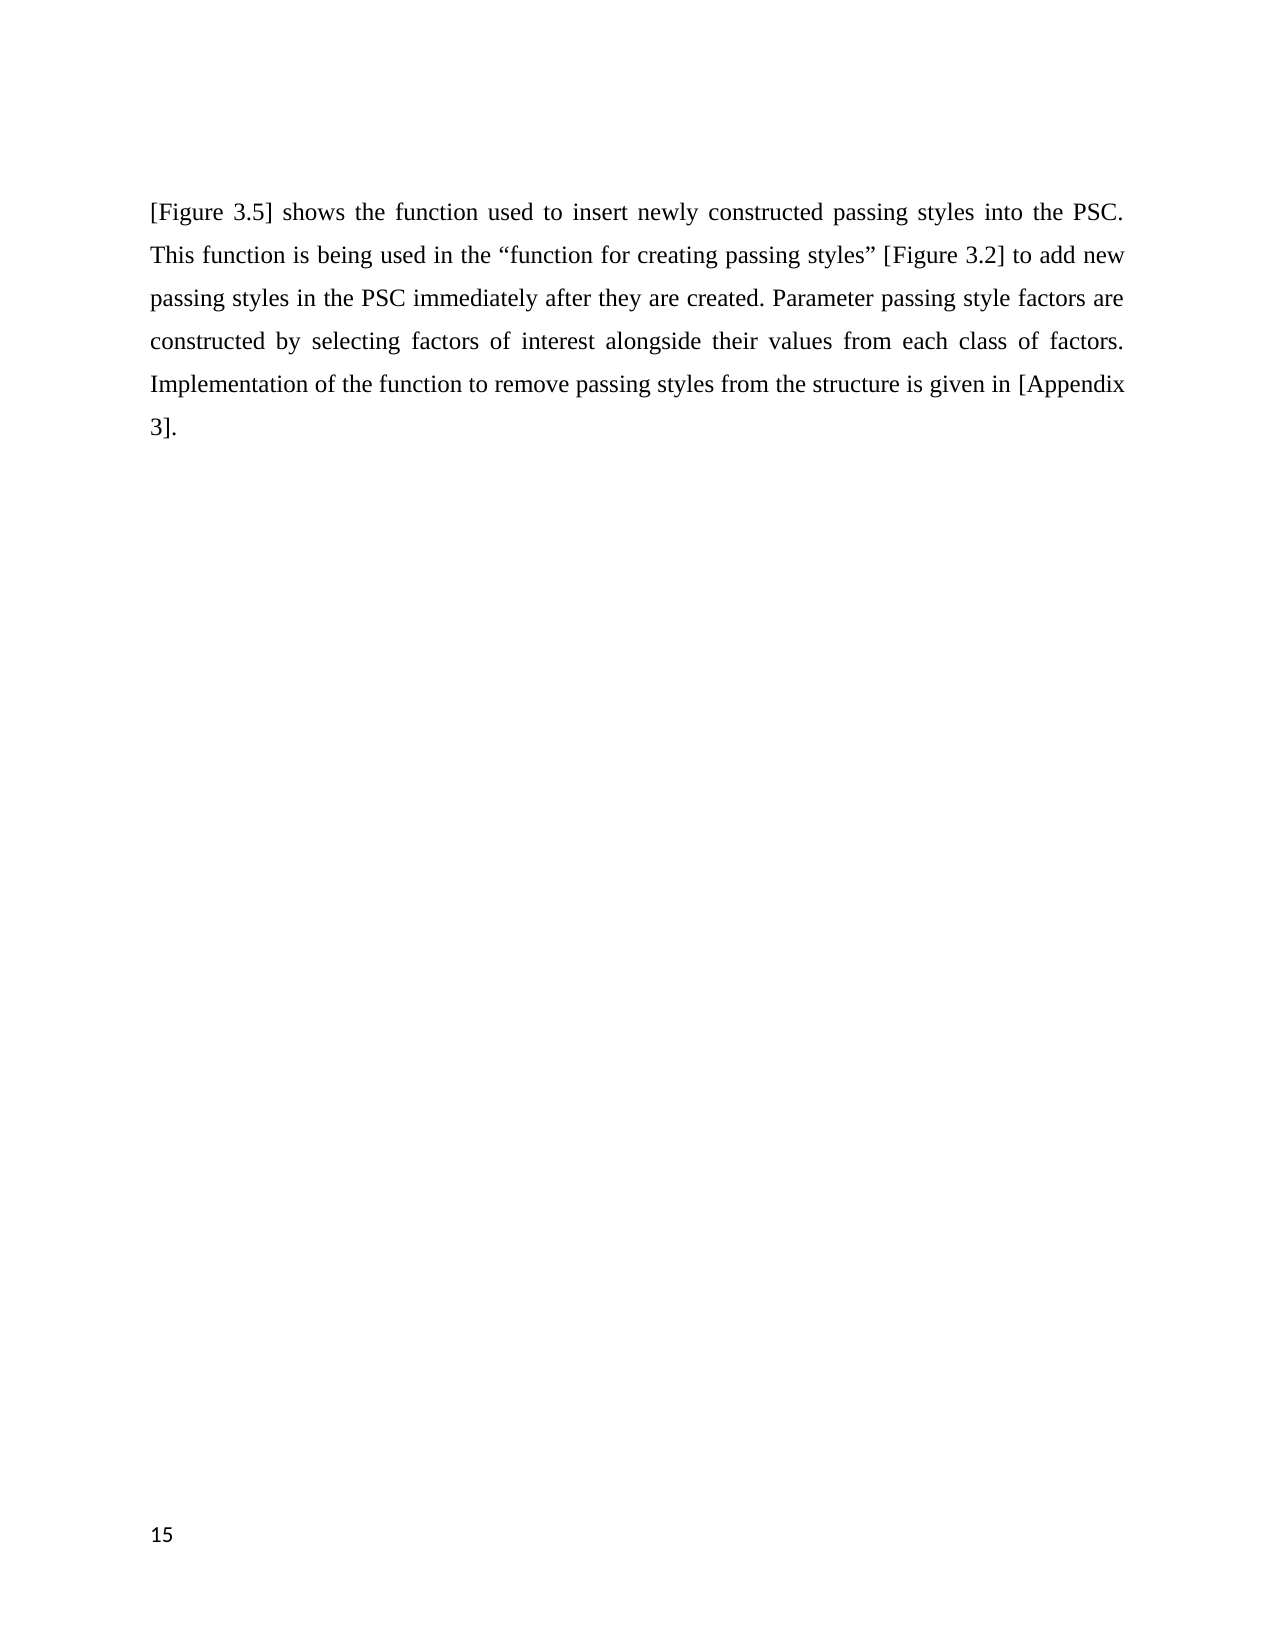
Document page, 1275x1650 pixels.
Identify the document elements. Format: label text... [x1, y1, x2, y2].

text [Figure 3.5] shows the function used to insert newly constructed passing styles into the PSC. This function is being used in the “function for creating passing styles” [Figure 3.2] to add new passing styles in the PSC immediately after they are created. Parameter passing style factors are constructed by selecting factors of interest alongside their values from each class of factors. Implementation of the function to remove passing styles from the structure is given in [Appendix 3]. [150, 197, 1125, 441]
